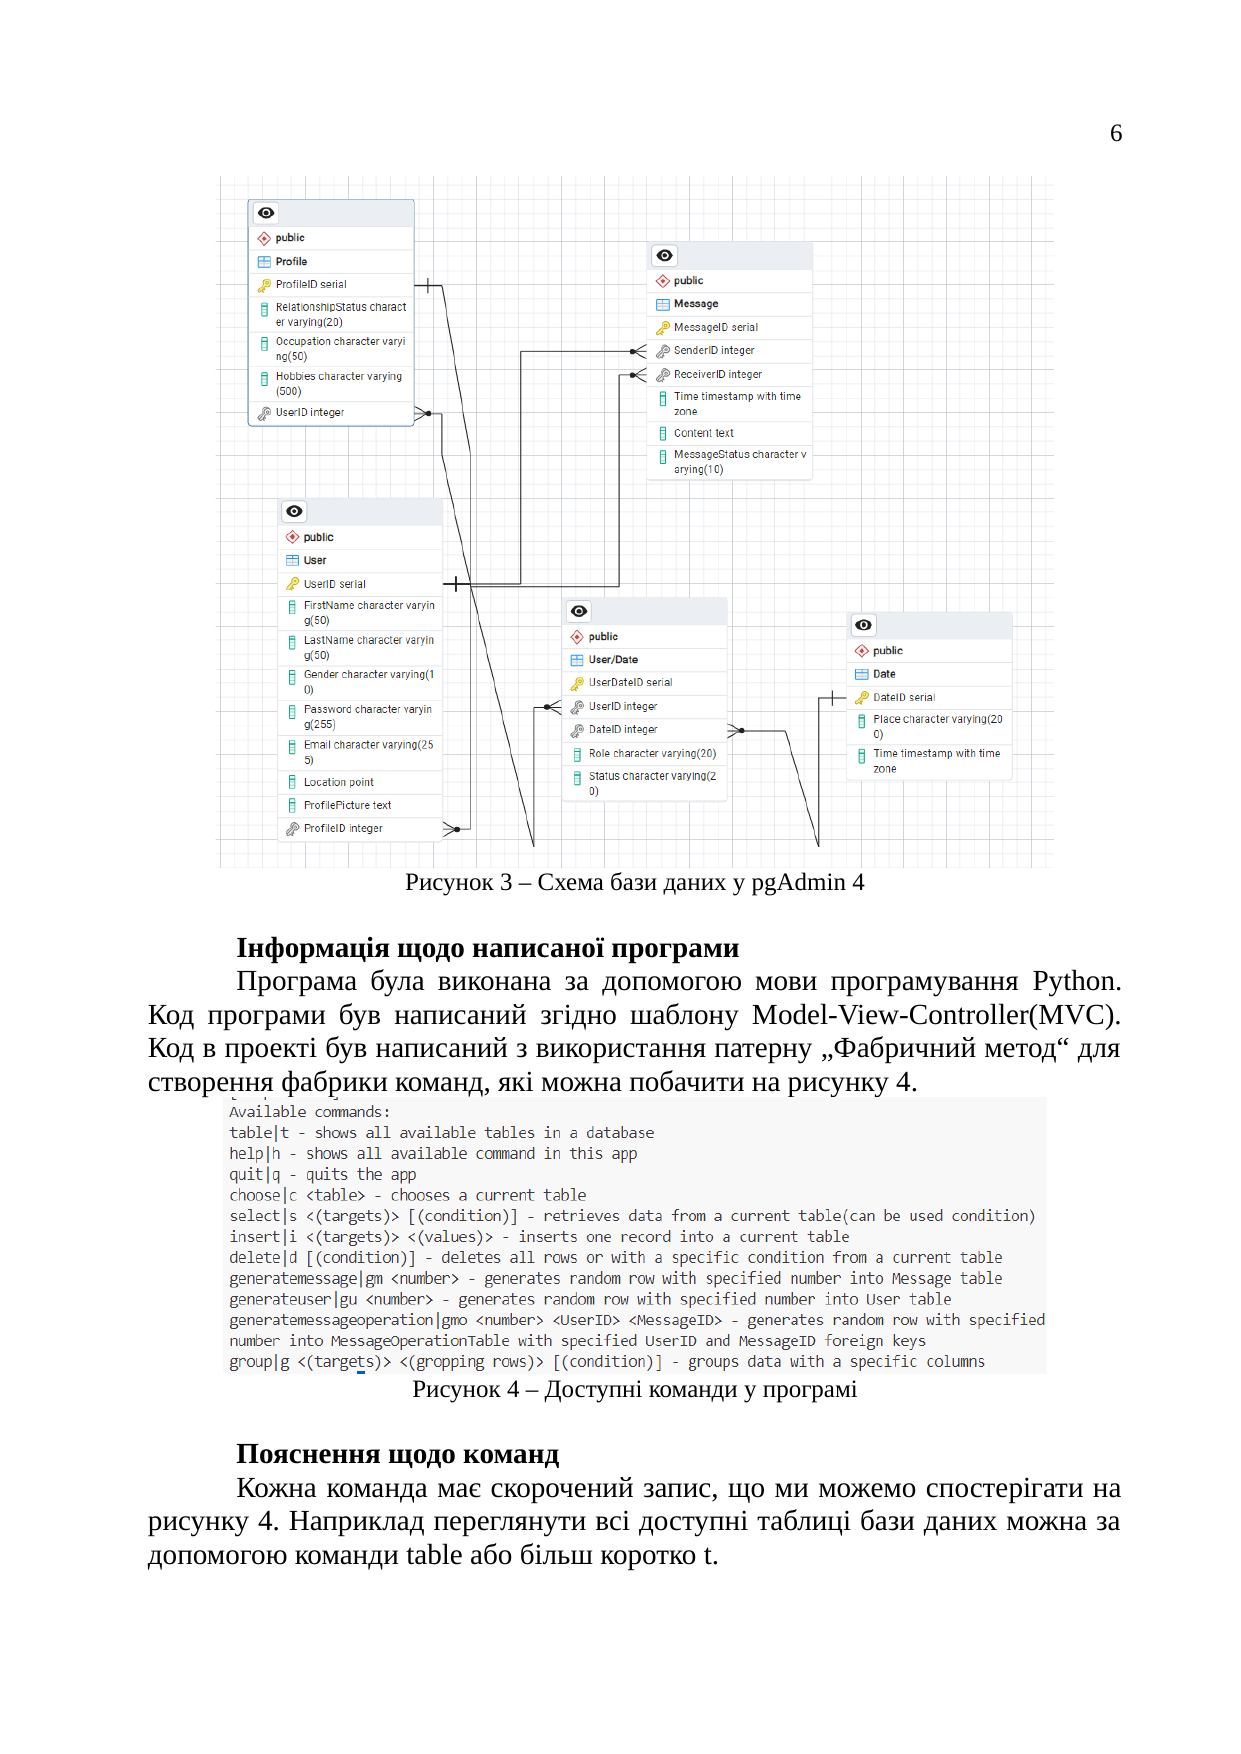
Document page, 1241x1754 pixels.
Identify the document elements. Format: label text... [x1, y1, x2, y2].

picture [223, 1097, 1047, 1374]
text Рисунок 4 ‒ Доступні команди у програмі [148, 1374, 1122, 1403]
text Рисунок 3 ‒ Схема бази даних у pgAdmin 4 [148, 867, 1122, 896]
text Кожна команда має скорочений запис, що ми можемо спостерігати на рисунку 4. Наприклад переглянути всі доступні таблиці бази даних можна за допомогою команди table або більш коротко t. [148, 1470, 1122, 1570]
text Інформація щодо написаної програми [148, 930, 1122, 963]
picture [215, 176, 1054, 868]
text Програма була виконана за допомогою мови програмування Python. Код програми був написаний згідно шаблону Model-View-Controller(MVC). Код в проекті був написаний з використання патерну „Фабричний метод“ для створення фабрики команд, які можна побачити на рисунку 4. [148, 963, 1122, 1097]
text Пояснення щодо команд [148, 1436, 1122, 1470]
